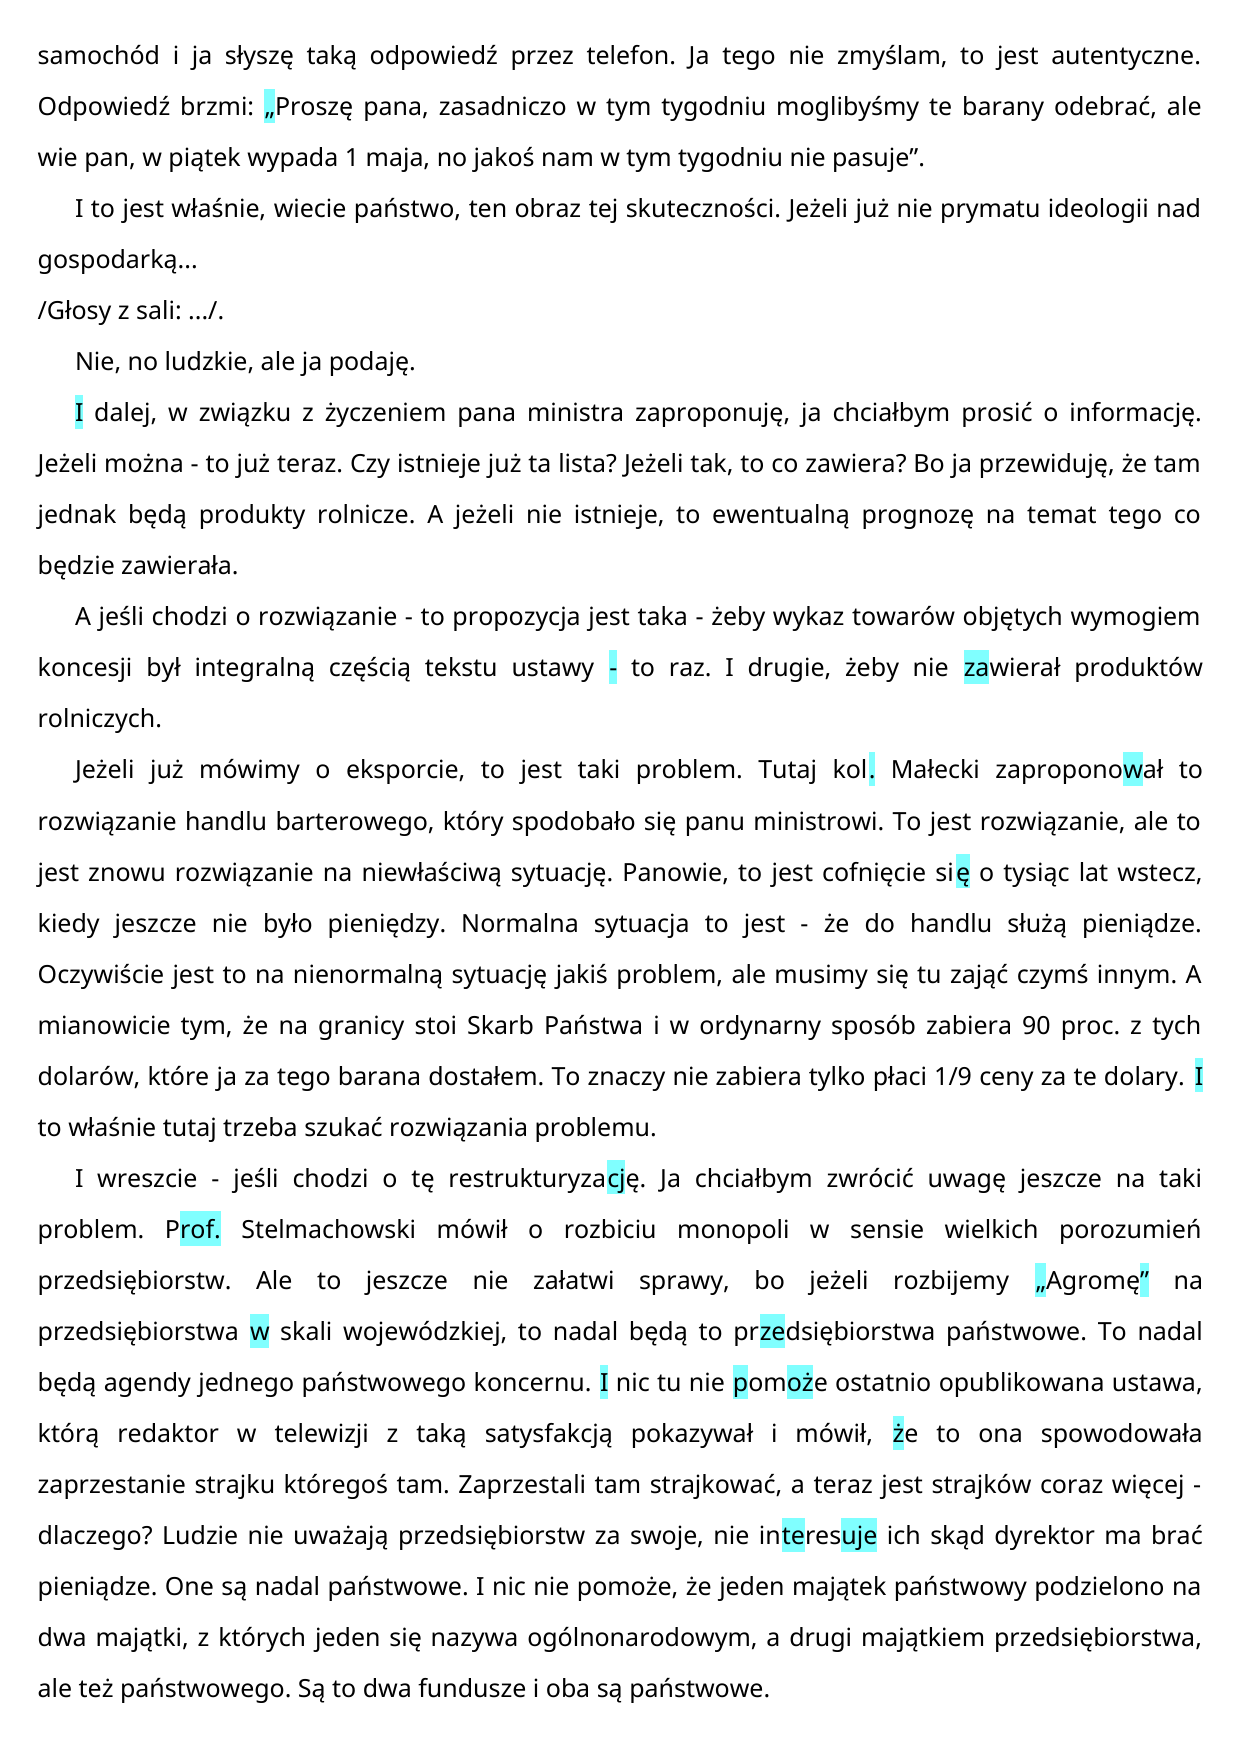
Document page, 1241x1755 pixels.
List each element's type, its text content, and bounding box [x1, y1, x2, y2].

text Nie, no ludzkie, ale ja podaję. [37, 344, 1203, 378]
text samochód i ja słyszę taką odpowiedź przez telefon. Ja tego nie zmyślam, to jest autentyczne. Odpowiedź brzmi: „Proszę pana, zasadniczo w tym tygodniu moglibyśmy te barany odebrać, ale wie pan, w piątek wypada 1 maja, no jakoś nam w tym tygodniu nie pasuje”. [37, 37, 1203, 174]
text I dalej, w związku z życzeniem pana ministra zaproponuję, ja chciałbym prosić o informację. Jeżeli można - to już teraz. Czy istnieje już ta lista? Jeżeli tak, to co zawiera? Bo ja przewiduję, że tam jednak będą produkty rolnicze. A jeżeli nie istnieje, to ewentualną prognozę na temat tego co będzie zawierała. [37, 395, 1203, 582]
text Jeżeli już mówimy o eksporcie, to jest taki problem. Tutaj kol. Małecki zaproponował to rozwiązanie handlu barterowego, który spodobało się panu ministrowi. To jest rozwiązanie, ale to jest znowu rozwiązanie na niewłaściwą sytuację. Panowie, to jest cofnięcie się o tysiąc lat wstecz, kiedy jeszcze nie było pieniędzy. Normalna sytuacja to jest - że do handlu służą pieniądze. Oczywiście jest to na nienormalną sytuację jakiś problem, ale musimy się tu zająć czymś innym. A mianowicie tym, że na granicy stoi Skarb Państwa i w ordynarny sposób zabiera 90 proc. z tych dolarów, które ja za tego barana dostałem. To znaczy nie zabiera tylko płaci 1/9 ceny za te dolary. I to właśnie tutaj trzeba szukać rozwiązania problemu. [37, 752, 1203, 1143]
text A jeśli chodzi o rozwiązanie - to propozycja jest taka - żeby wykaz towarów objętych wymogiem koncesji był integralną częścią tekstu ustawy - to raz. I drugie, żeby nie zawierał produktów rolniczych. [37, 599, 1203, 735]
text I wreszcie - jeśli chodzi o tę restrukturyzację. Ja chciałbym zwrócić uwagę jeszcze na taki problem. Prof. Stelmachowski mówił o rozbiciu monopoli w sensie wielkich porozumień przedsiębiorstw. Ale to jeszcze nie załatwi sprawy, bo jeżeli rozbijemy „Agromę” na przedsiębiorstwa w skali wojewódzkiej, to nadal będą to przedsiębiorstwa państwowe. To nadal będą agendy jednego państwowego koncernu. I nic tu nie pomoże ostatnio opublikowana ustawa, którą redaktor w telewizji z taką satysfakcją pokazywał i mówił, że to ona spowodowała zaprzestanie strajku któregoś tam. Zaprzestali tam strajkować, a teraz jest strajków coraz więcej - dlaczego? Ludzie nie uważają przedsiębiorstw za swoje, nie interesuje ich skąd dyrektor ma brać pieniądze. One są nadal państwowe. I nic nie pomoże, że jeden majątek państwowy podzielono na dwa majątki, z których jeden się nazywa ogólnonarodowym, a drugi majątkiem przedsiębiorstwa, ale też państwowego. Są to dwa fundusze i oba są państwowe. [37, 1160, 1203, 1705]
text I to jest właśnie, wiecie państwo, ten obraz tej skuteczności. Jeżeli już nie prymatu ideologii nad gospodarką... [37, 191, 1203, 276]
text /Głosy z sali: .../. [37, 293, 1203, 327]
